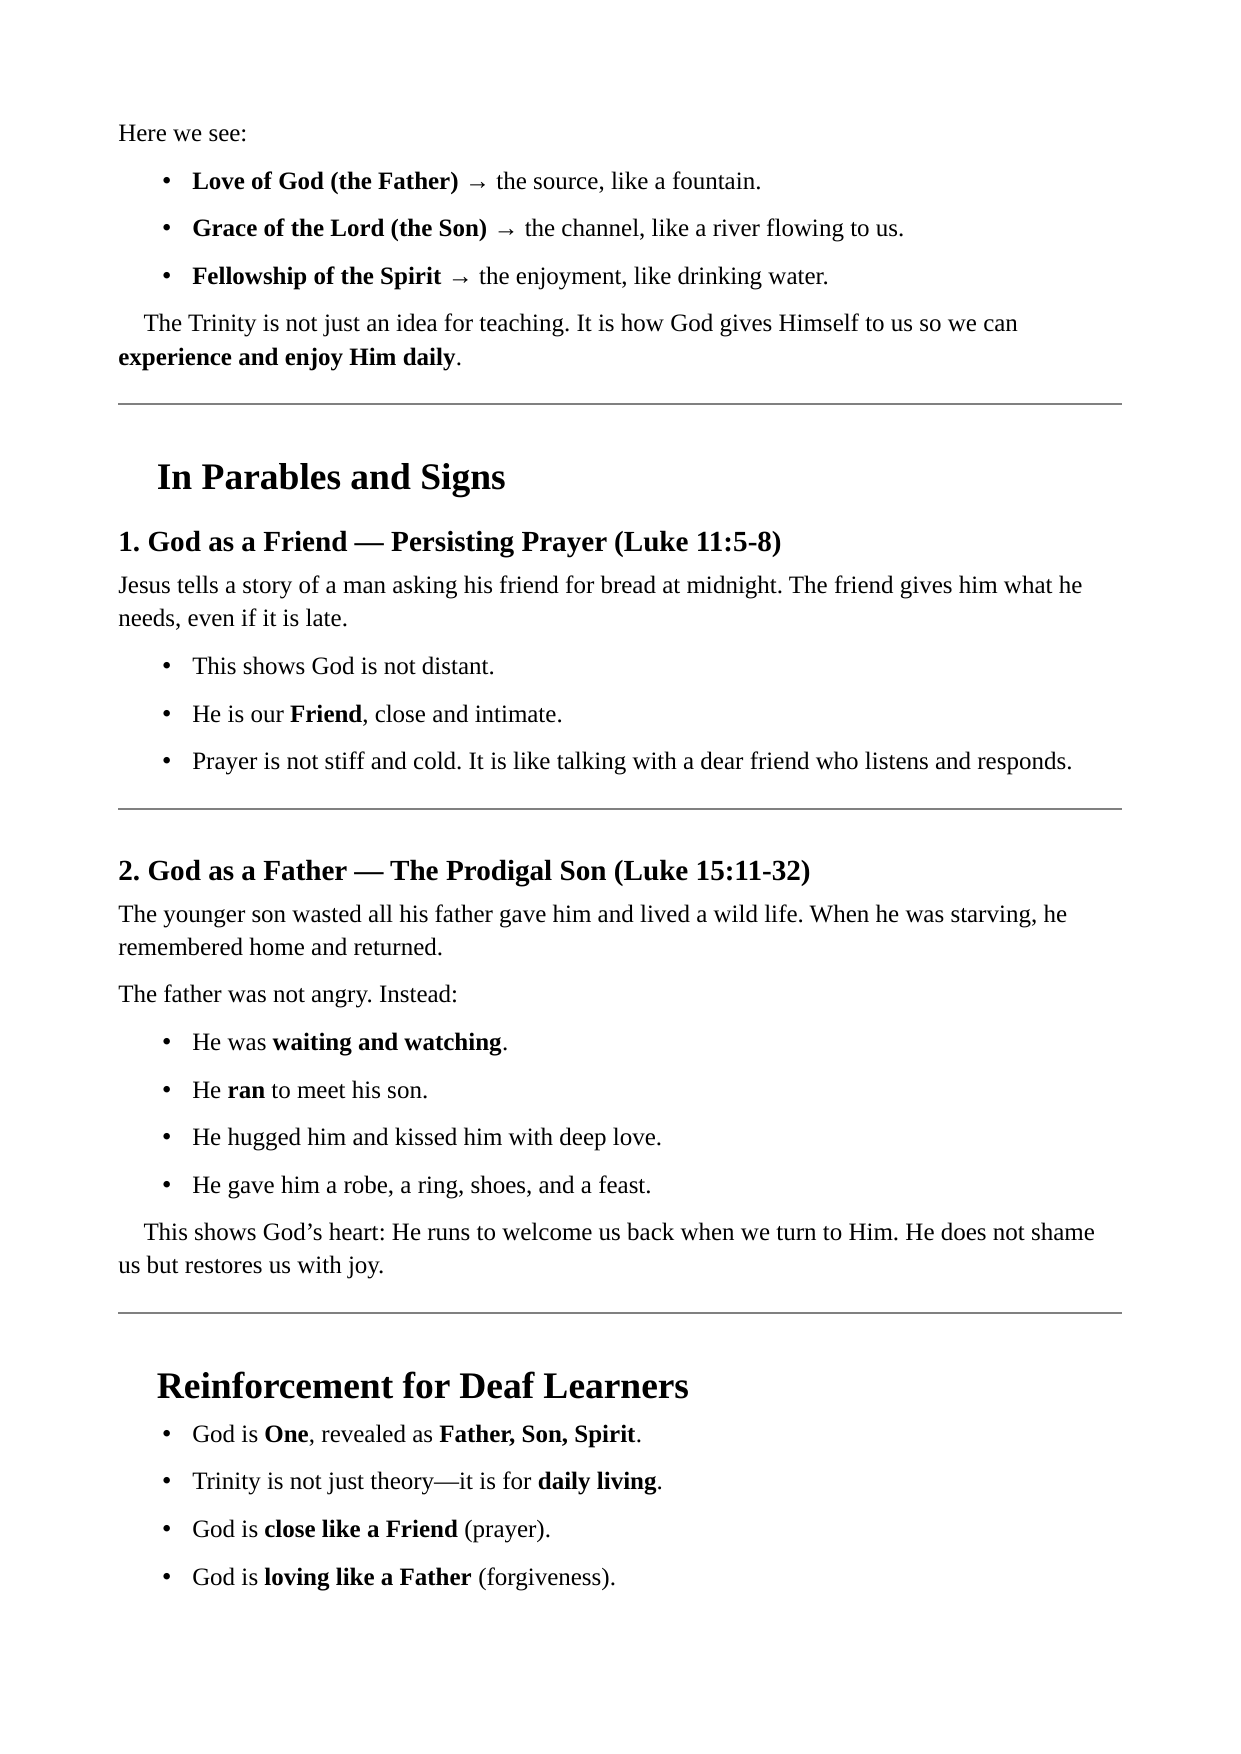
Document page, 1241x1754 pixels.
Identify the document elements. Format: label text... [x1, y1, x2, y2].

list Love of God (the Father) → the source, like a fountain. [162, 166, 1122, 194]
text The younger son wasted all his father gave him and lived a wild life. When he was starving, he remembered home and returned. [118, 899, 1122, 961]
list Fellowship of the Spirit → the enjoyment, like drinking water. [162, 261, 1122, 290]
subtitle 1. God as a Friend — Persisting Prayer (Luke 11:5-8) [118, 524, 1122, 558]
text Here we see: [118, 118, 1122, 147]
list Trinity is not just theory—it is for daily living. [162, 1466, 1122, 1495]
subtitle 2. God as a Father — The Prodigal Son (Luke 15:11-32) [118, 853, 1122, 886]
text Jesus tells a story of a man asking his friend for bread at midnight. The friend gives him what he needs, even if it is late. [118, 571, 1122, 632]
list He ran to meet his son. [162, 1075, 1122, 1103]
list This shows God is not distant. [162, 651, 1122, 680]
text 🔑 The Trinity is not just an idea for teaching. It is how God gives Himself to us so we can experience and enjoy Him daily. [118, 308, 1122, 370]
list God is close like a Friend (prayer). [162, 1514, 1122, 1543]
subtitle 📝 Reinforcement for Deaf Learners [118, 1363, 1122, 1406]
list He hugged him and kissed him with deep love. [162, 1122, 1122, 1151]
subtitle 📌 In Parables and Signs [118, 454, 1122, 497]
text The father was not angry. Instead: [118, 979, 1122, 1008]
list God is loving like a Father (forgiveness). [162, 1562, 1122, 1590]
list He gave him a robe, a ring, shoes, and a feast. [162, 1170, 1122, 1199]
list God is One, revealed as Father, Son, Spirit. [162, 1419, 1122, 1448]
text 💡 This shows God’s heart: He runs to welcome us back when we turn to Him. He does not shame us but restores us with joy. [118, 1217, 1122, 1279]
list He is our Friend, close and intimate. [162, 699, 1122, 727]
list Prayer is not stiff and cold. It is like talking with a dear friend who listens and responds. [162, 746, 1122, 775]
list He was waiting and watching. [162, 1027, 1122, 1056]
list Grace of the Lord (the Son) → the channel, like a river flowing to us. [162, 213, 1122, 242]
